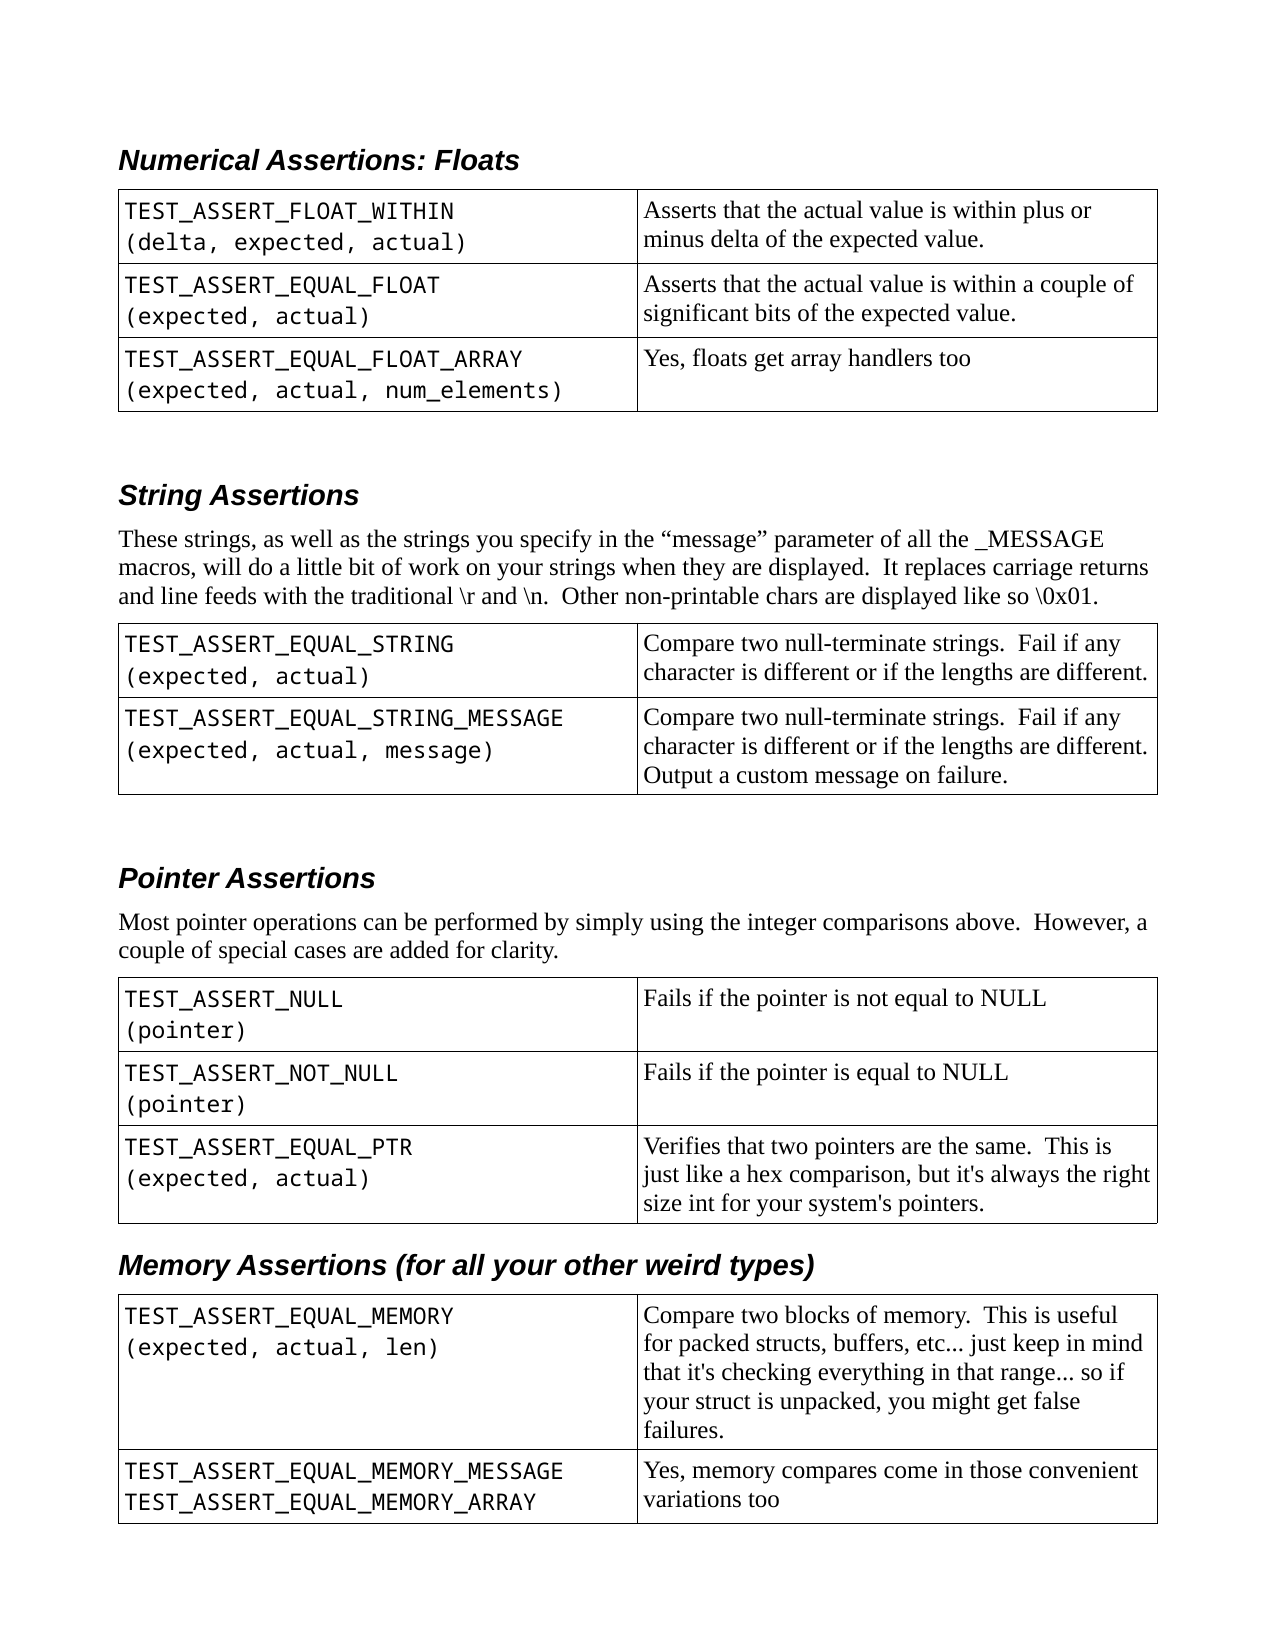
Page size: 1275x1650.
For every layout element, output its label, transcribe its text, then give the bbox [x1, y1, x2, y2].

table_cell Asserts that the actual value is within a couple of significant bits of the expected value. [638, 264, 1157, 337]
table_cell TEST_ASSERT_EQUAL_FLOAT_ARRAY (expected, actual, num_elements) [119, 338, 637, 411]
subtitle Numerical Assertions: Floats [118, 143, 1157, 177]
table_header Fails if the pointer is not equal to NULL [638, 978, 1157, 1051]
table_header TEST_ASSERT_EQUAL_MEMORY (expected, actual, len) [119, 1295, 637, 1449]
table_cell Yes, floats get array handlers too [638, 338, 1157, 411]
table_cell TEST_ASSERT_NOT_NULL (pointer) [119, 1052, 637, 1125]
table_header TEST_ASSERT_NULL (pointer) [119, 978, 637, 1051]
table_cell Verifies that two pointers are the same. This is just like a hex comparison, but it's always the right size int for your system's pointers. [638, 1126, 1157, 1223]
text These strings, as well as the strings you specify in the “message” parameter of all the _MESSAGE macros, will do a little bit of work on your strings when they are displayed. It replaces carriage returns and line feeds with the traditional \r and \n. Other non-printable chars are displayed like so \0x01. [118, 524, 1157, 610]
text Most pointer operations can be performed by simply using the integer comparisons above. However, a couple of special cases are added for clarity. [118, 907, 1157, 964]
subtitle Pointer Assertions [118, 861, 1157, 894]
table_cell Compare two null-terminate strings. Fail if any character is different or if the lengths are different. Output a custom message on failure. [638, 698, 1157, 794]
table_cell TEST_ASSERT_EQUAL_MEMORY_MESSAGE TEST_ASSERT_EQUAL_MEMORY_ARRAY [119, 1450, 637, 1523]
table_cell TEST_ASSERT_EQUAL_FLOAT (expected, actual) [119, 264, 637, 337]
table_cell Yes, memory compares come in those convenient variations too [638, 1450, 1157, 1523]
table_header Compare two null-terminate strings. Fail if any character is different or if the lengths are different. [638, 624, 1157, 697]
table_cell TEST_ASSERT_EQUAL_PTR (expected, actual) [119, 1126, 637, 1223]
subtitle Memory Assertions (for all your other weird types) [118, 1248, 1157, 1281]
table_header Compare two blocks of memory. This is useful for packed structs, buffers, etc... just keep in mind that it's checking everything in that range... so if your struct is unpacked, you might get false failures. [638, 1295, 1157, 1449]
subtitle String Assertions [118, 478, 1157, 511]
table_cell TEST_ASSERT_EQUAL_STRING_MESSAGE (expected, actual, message) [119, 698, 637, 794]
table_cell Fails if the pointer is equal to NULL [638, 1052, 1157, 1125]
table_header Asserts that the actual value is within plus or minus delta of the expected value. [638, 190, 1157, 263]
table_header TEST_ASSERT_FLOAT_WITHIN (delta, expected, actual) [119, 190, 637, 263]
table_header TEST_ASSERT_EQUAL_STRING (expected, actual) [119, 624, 637, 697]
